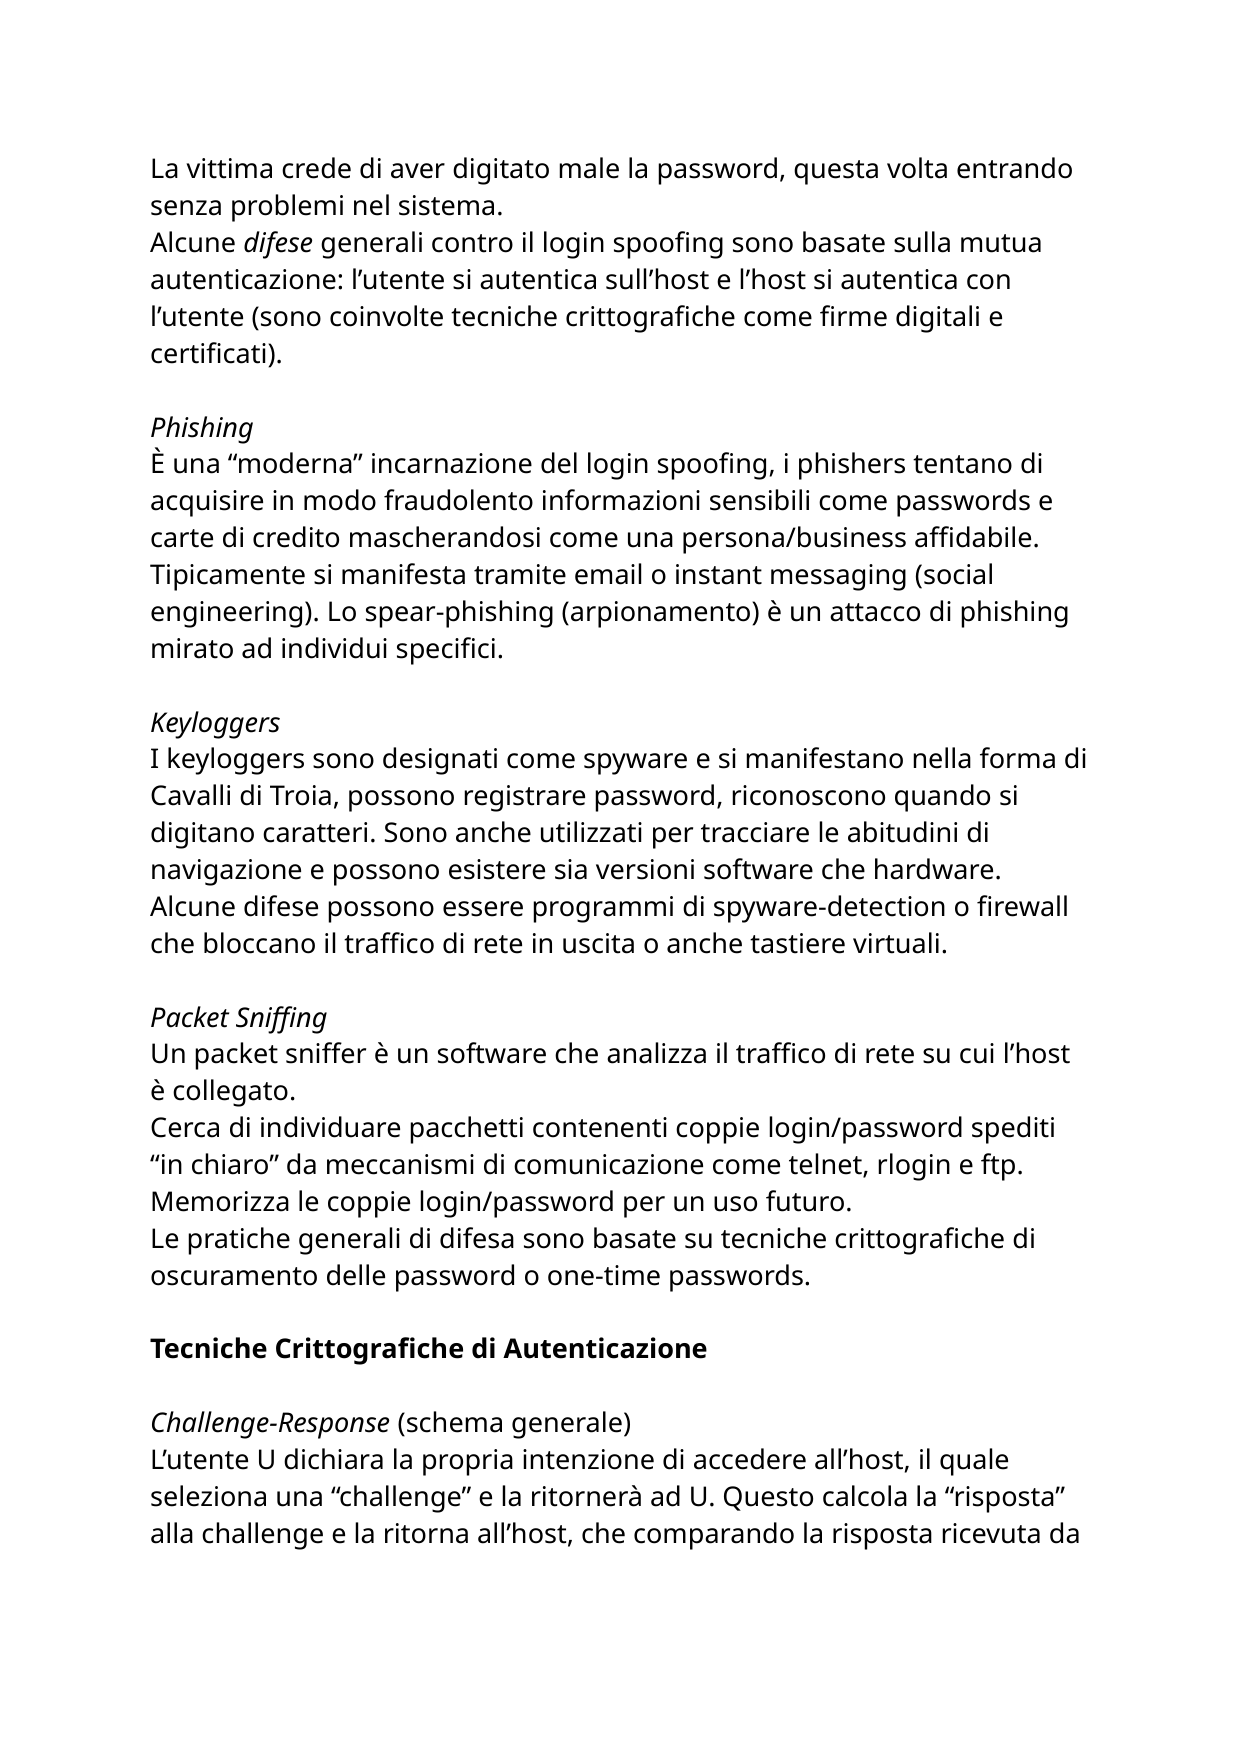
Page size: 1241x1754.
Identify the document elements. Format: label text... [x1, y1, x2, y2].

text Packet Sniffing [150, 998, 1090, 1035]
text Keyloggers [150, 703, 1090, 740]
text Alcune difese possono essere programmi di spyware-detection o firewall che bloccano il traffico di rete in uscita o anche tastiere virtuali. [150, 887, 1090, 961]
text L’utente U dichiara la propria intenzione di accedere all’host, il quale seleziona una “challenge” e la ritornerà ad U. Questo calcola la “risposta” alla challenge e la ritorna all’host, che comparando la risposta ricevuta da [150, 1441, 1090, 1551]
text Phishing [150, 408, 1090, 445]
text Cerca di individuare pacchetti contenenti coppie login/password spediti “in chiaro” da meccanismi di comunicazione come telnet, rlogin e ftp. Memorizza le coppie login/password per un uso futuro. [150, 1109, 1090, 1219]
text Un packet sniffer è un software che analizza il traffico di rete su cui l’host è collegato. [150, 1035, 1090, 1109]
text La vittima crede di aver digitato male la password, questa volta entrando senza problemi nel sistema. [150, 150, 1090, 224]
text Alcune difese generali contro il login spoofing sono basate sulla mutua autenticazione: l’utente si autentica sull’host e l’host si autentica con l’utente (sono coinvolte tecniche crittografiche come firme digitali e certificati). [150, 224, 1090, 371]
text I keyloggers sono designati come spyware e si manifestano nella forma di Cavalli di Troia, possono registrare password, riconoscono quando si digitano caratteri. Sono anche utilizzati per tracciare le abitudini di navigazione e possono esistere sia versioni software che hardware. [150, 740, 1090, 887]
text Challenge-Response (schema generale) [150, 1404, 1090, 1441]
text Le pratiche generali di difesa sono basate su tecniche crittografiche di oscuramento delle password o one-time passwords. [150, 1219, 1090, 1293]
text Tecniche Crittografiche di Autenticazione [150, 1330, 1090, 1367]
text È una “moderna” incarnazione del login spoofing, i phishers tentano di acquisire in modo fraudolento informazioni sensibili come passwords e carte di credito mascherandosi come una persona/business affidabile. Tipicamente si manifesta tramite email o instant messaging (social engineering). Lo spear-phishing (arpionamento) è un attacco di phishing mirato ad individui specifici. [150, 445, 1090, 666]
